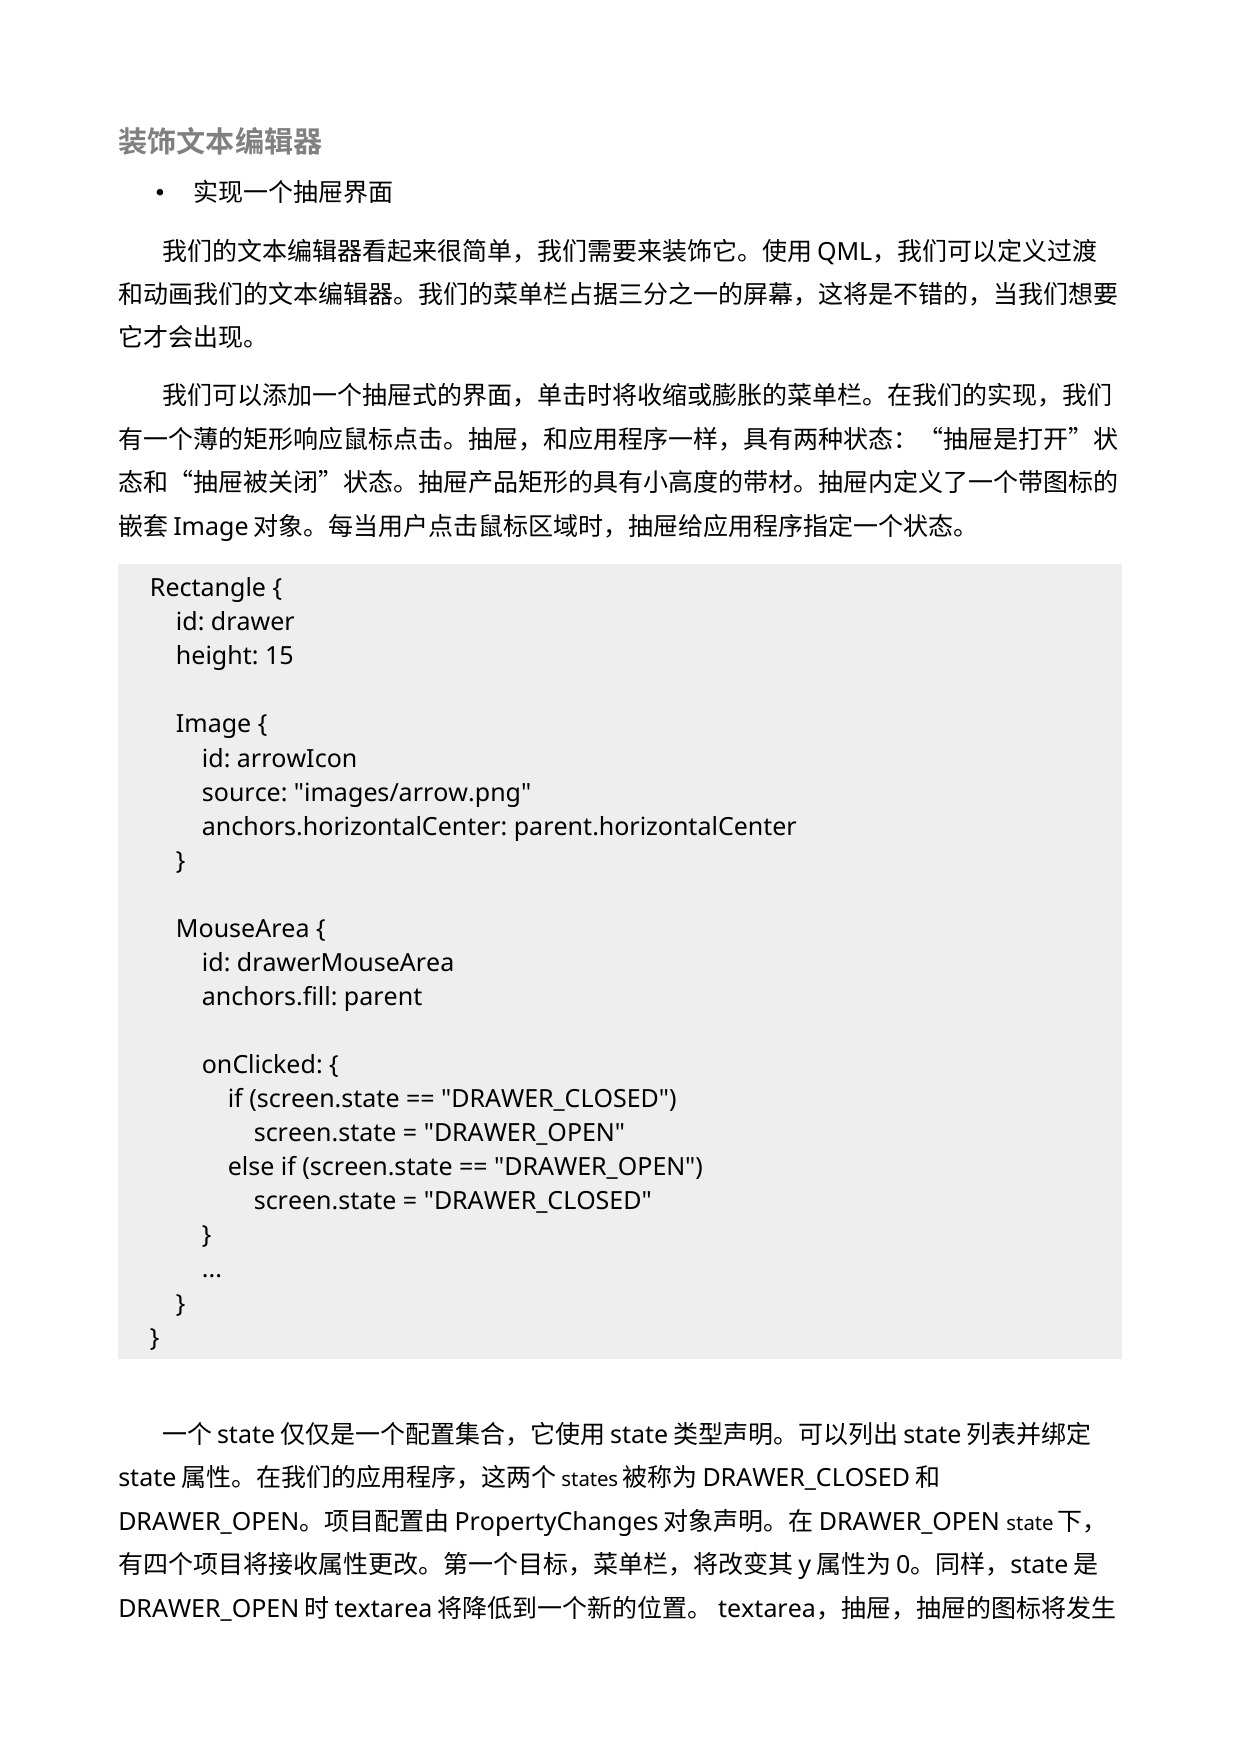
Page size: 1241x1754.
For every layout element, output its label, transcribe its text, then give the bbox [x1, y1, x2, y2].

text 我们的文本编辑器看起来很简单，我们需要来装饰它。使用QML，我们可以定义过渡和动画我们的文本编辑器。我们的菜单栏占据三分之一的屏幕，这将是不错的，当我们想要它才会出现。 [118, 231, 1122, 354]
text 一个state仅仅是一个配置集合，它使用state类型声明。可以列出state列表并绑定state属性。在我们的应用程序，这两个states被称为DRAWER_CLOSED和DRAWER_OPEN。项目配置由PropertyChanges对象声明。在DRAWER_OPEN state下，有四个项目将接收属性更改。第一个目标，菜单栏，将改变其y属性为0。同样，state是DRAWER_OPEN时textarea将降低到一个新的位置。 textarea，抽屉，抽屉的图标将发生 [118, 1414, 1122, 1624]
table_header Rectangle { id: drawer height: 15 Image { id: arrowIcon source: "images/arrow.png" anchors.horizontalCenter: parent.horizontalCenter } MouseArea { id: drawerMouseArea anchors.fill: parent onClicked: { if (screen.state == "DRAWER_CLOSED") screen.state = "DRAWER_OPEN" else if (screen.state == "DRAWER_OPEN") screen.state = "DRAWER_CLOSED" } ... } } [118, 564, 1122, 1359]
subtitle 装饰文本编辑器 [118, 118, 1122, 160]
text 我们可以添加一个抽屉式的界面，单击时将收缩或膨胀的菜单栏。在我们的实现，我们有一个薄的矩形响应鼠标点击。抽屉，和应用程序一样，具有两种状态：“抽屉是打开”状态和“抽屉被关闭”状态。抽屉产品矩形的具有小高度的带材。抽屉内定义了一个带图标的嵌套Image对象。每当用户点击鼠标区域时，抽屉给应用程序指定一个状态。 [118, 376, 1122, 542]
list 实现一个抽屉界面 [156, 173, 1122, 209]
